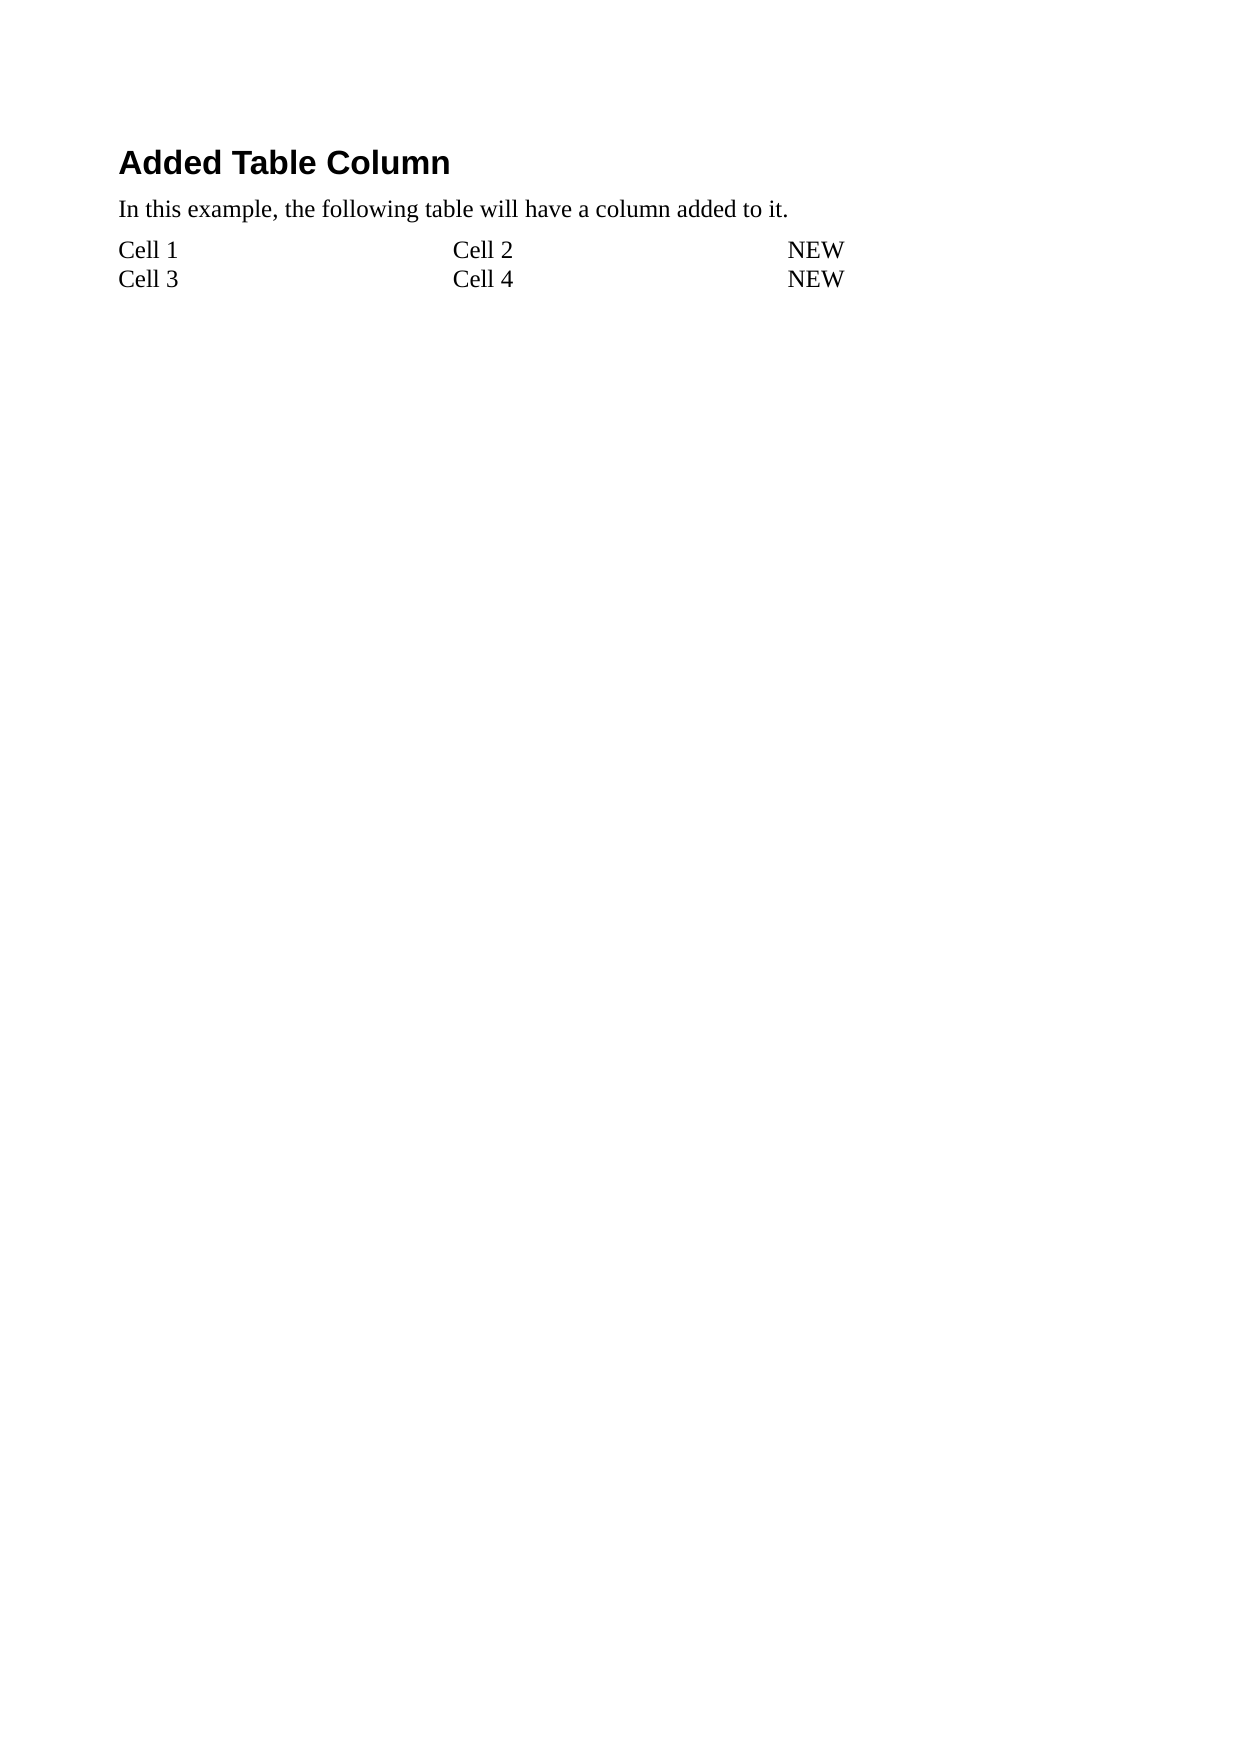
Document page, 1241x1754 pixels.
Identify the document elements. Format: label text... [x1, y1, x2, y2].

table_cell Cell 3 [118, 264, 453, 293]
text In this example, the following table will have a column added to it. [118, 194, 1122, 223]
table_header NEW [788, 236, 1122, 264]
subtitle Added Table Column [118, 143, 1122, 182]
table_cell NEW [788, 264, 1122, 293]
table_header Cell 1 [118, 236, 453, 264]
table_header Cell 2 [453, 236, 787, 264]
table_cell Cell 4 [453, 264, 787, 293]
